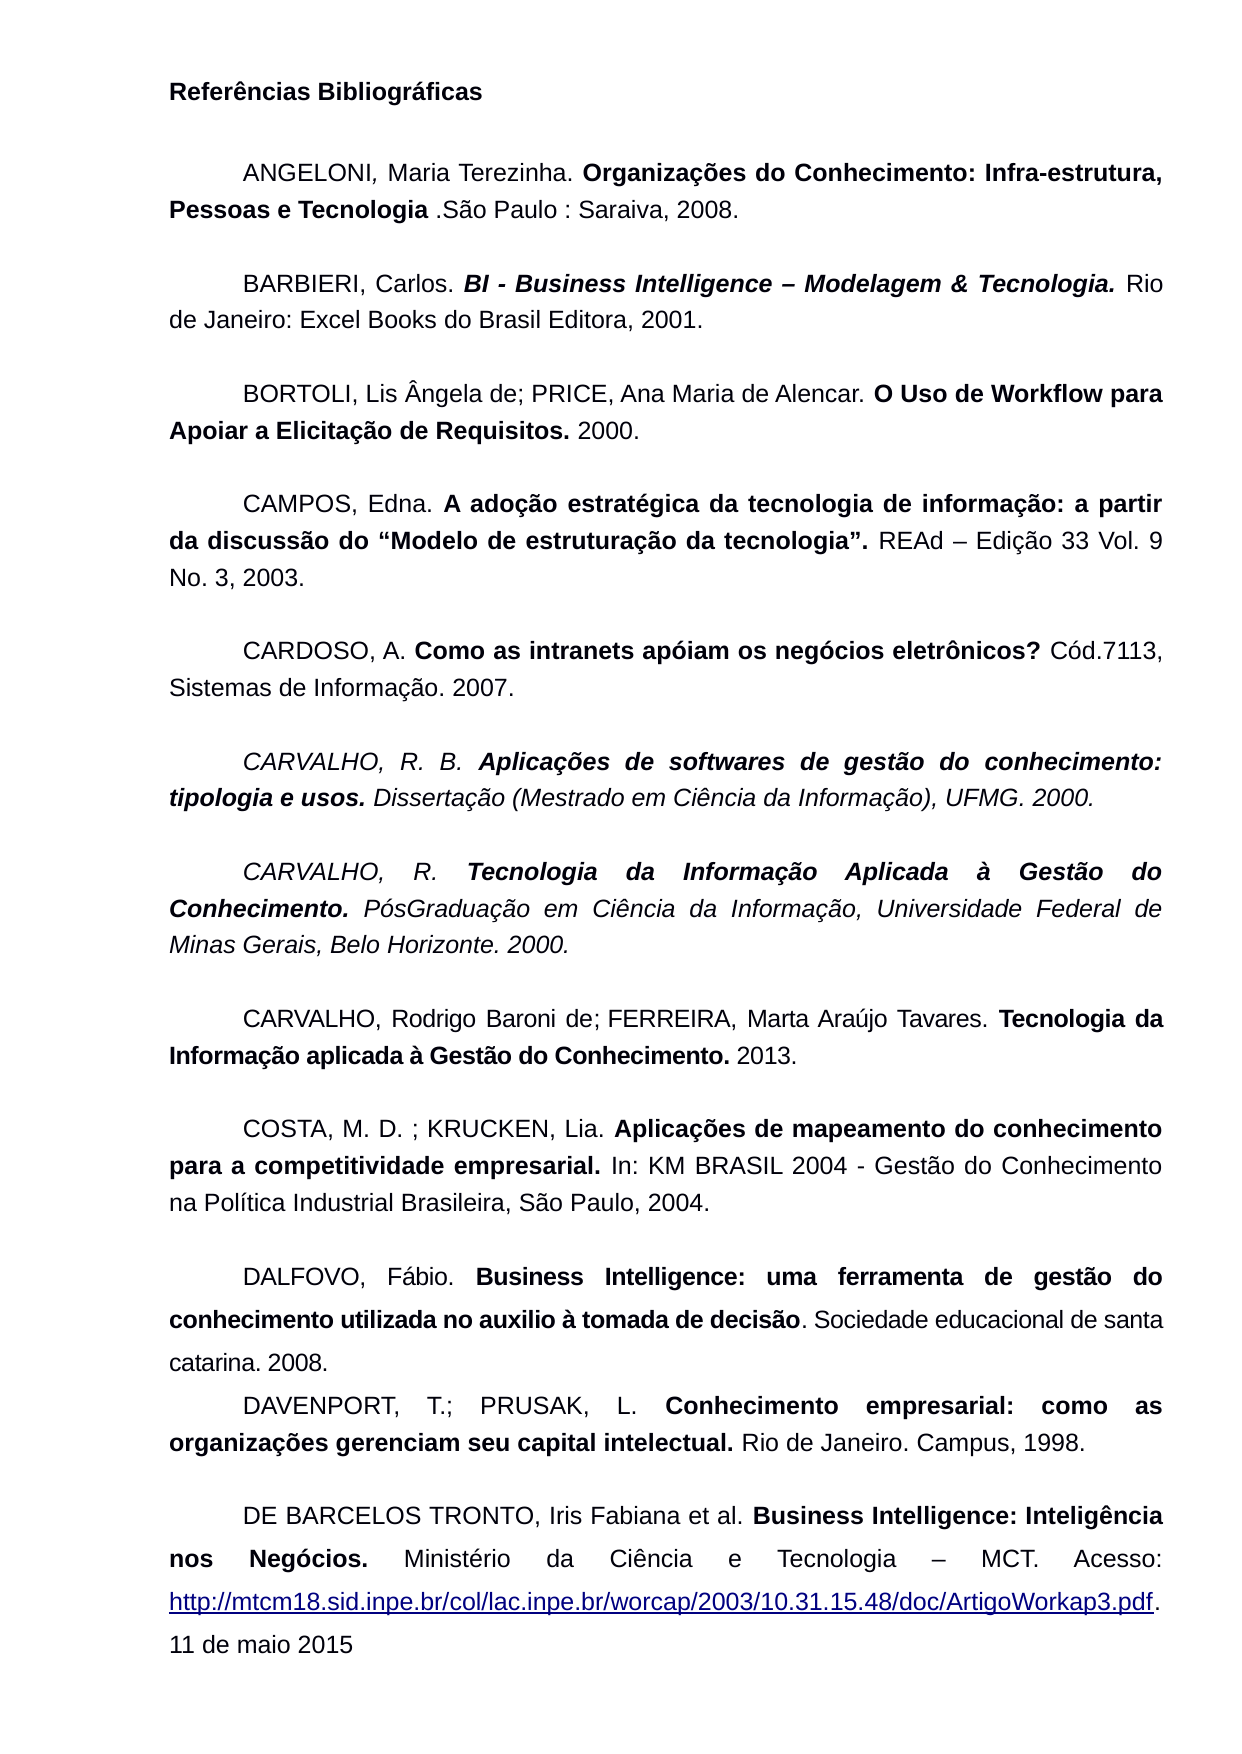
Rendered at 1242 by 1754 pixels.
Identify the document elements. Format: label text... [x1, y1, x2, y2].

text CARVALHO, R. B. Aplicações de softwares de gestão do conhecimento: tipologia e usos. Dissertação (Mestrado em Ciência da Informação), UFMG. 2000. [169, 747, 1163, 812]
text COSTA, M. D. ; KRUCKEN, Lia. Aplicações de mapeamento do conhecimento para a competitividade empresarial. In: KM BRASIL 2004 - Gestão do Conhecimento na Política Industrial Brasileira, São Paulo, 2004. [169, 1114, 1163, 1217]
text ANGELONI, Maria Terezinha. Organizações do Conhecimento: Infra-estrutura, Pessoas e Tecnologia .São Paulo : Saraiva, 2008. [169, 158, 1163, 224]
text BARBIERI, Carlos. BI - Business Intelligence – Modelagem & Tecnologia. Rio de Janeiro: Excel Books do Brasil Editora, 2001. [169, 269, 1163, 334]
text CARVALHO, Rodrigo Baroni de; FERREIRA, Marta Araújo Tavares. Tecnologia da Informação aplicada à Gestão do Conhecimento. 2013. [169, 1004, 1163, 1069]
text BORTOLI, Lis Ângela de; PRICE, Ana Maria de Alencar. O Uso de Workflow para Apoiar a Elicitação de Requisitos. 2000. [169, 379, 1163, 444]
text CARVALHO, R. Tecnologia da Informação Aplicada à Gestão do Conhecimento. PósGraduação em Ciência da Informação, Universidade Federal de Minas Gerais, Belo Horizonte. 2000. [169, 857, 1163, 959]
text CARDOSO, A. Como as intranets apóiam os negócios eletrônicos? Cód.7113, Sistemas de Informação. 2007. [169, 636, 1163, 702]
text Referências Bibliográficas [169, 77, 1171, 106]
text DE BARCELOS TRONTO, Iris Fabiana et al. Business Intelligence: Inteligência nos Negócios. Ministério da Ciência e Tecnologia – MCT. Acesso: http://mtcm18.sid.inpe.br/col/lac.inpe.br/worcap/2003/10.31.15.48/doc/ArtigoWorkap3.pdf. 11 de maio 2015 [169, 1501, 1163, 1659]
text DAVENPORT, T.; PRUSAK, L. Conhecimento empresarial: como as organizações gerenciam seu capital intelectual. Rio de Janeiro. Campus, 1998. [169, 1391, 1163, 1456]
text CAMPOS, Edna. A adoção estratégica da tecnologia de informação: a partir da discussão do “Modelo de estruturação da tecnologia”. REAd – Edição 33 Vol. 9 No. 3, 2003. [169, 489, 1163, 592]
text DALFOVO, Fábio. Business Intelligence: uma ferramenta de gestão do conhecimento utilizada no auxilio à tomada de decisão. Sociedade educacional de santa catarina. 2008. [169, 1261, 1163, 1376]
